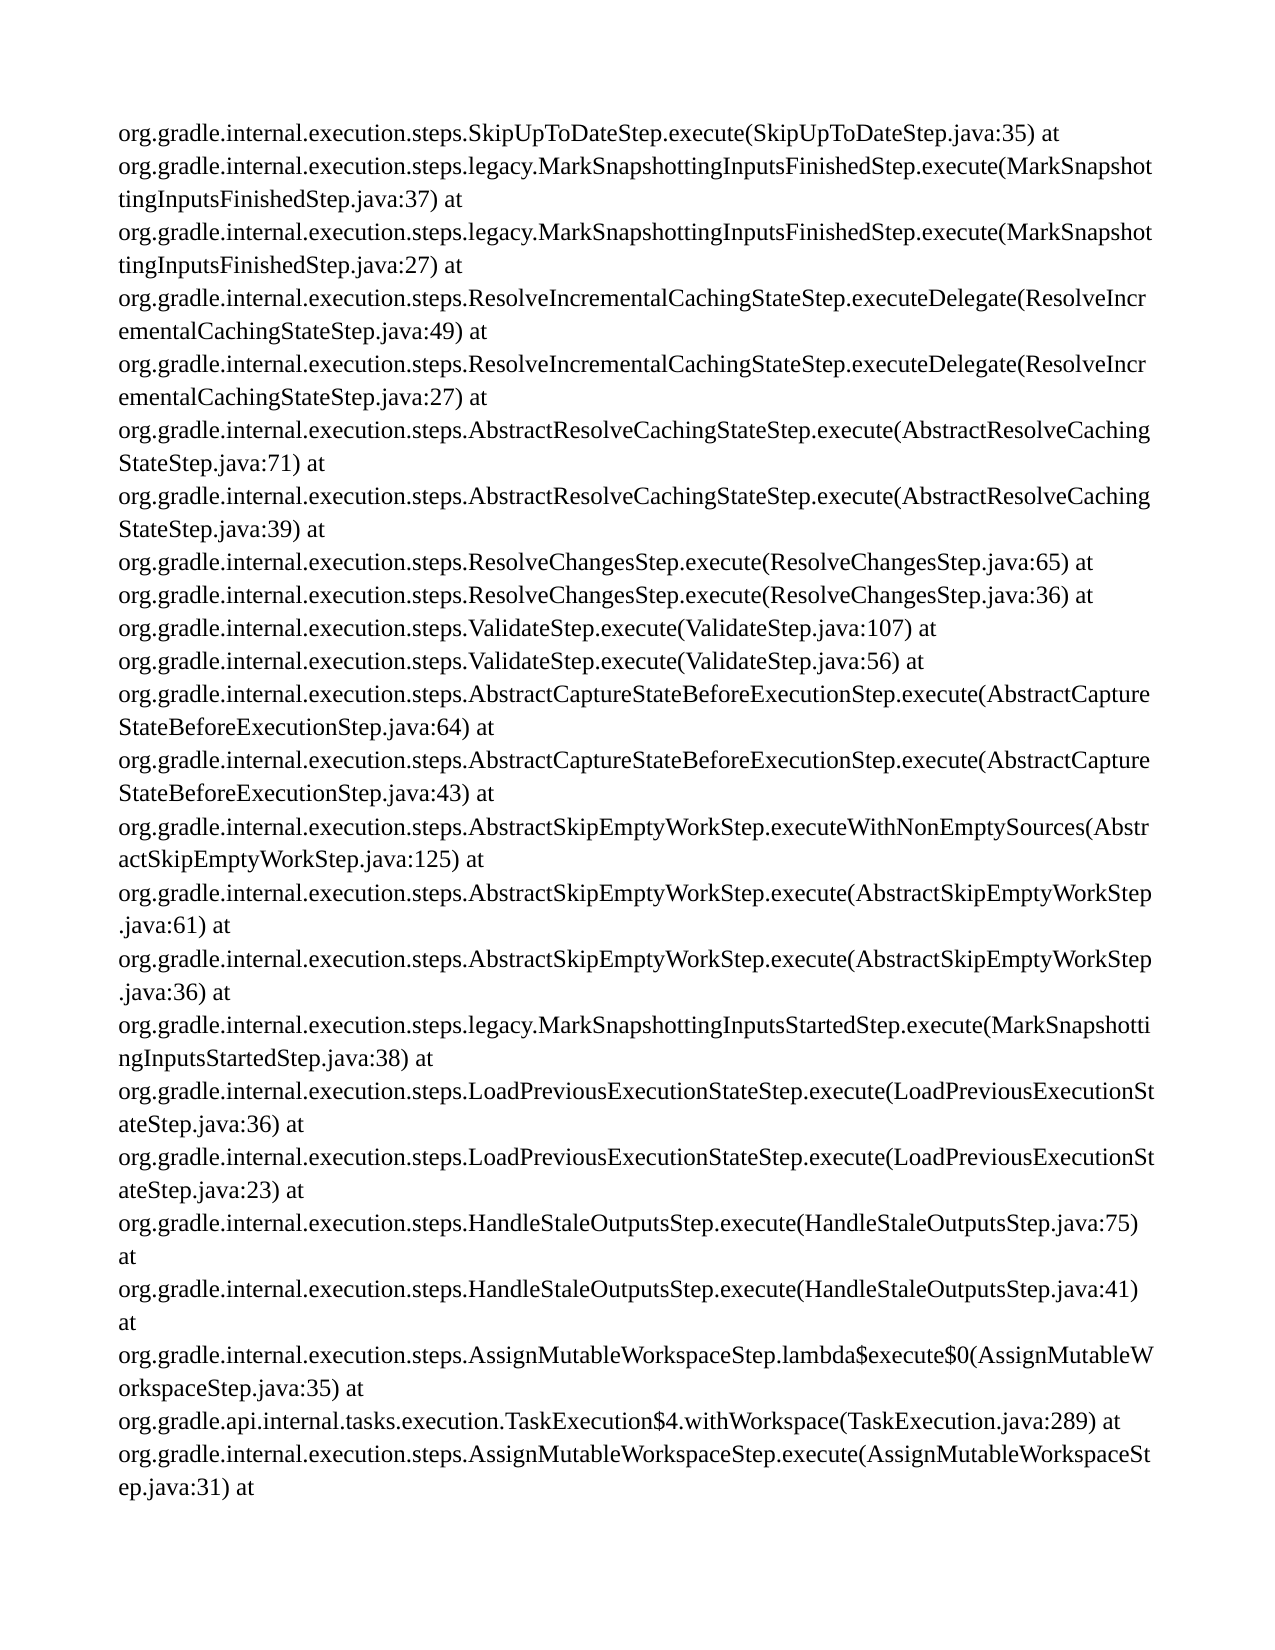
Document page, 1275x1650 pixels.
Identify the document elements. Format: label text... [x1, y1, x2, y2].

text org.gradle.internal.execution.steps.SkipUpToDateStep.execute(SkipUpToDateStep.java:35) at org.gradle.internal.execution.steps.legacy.MarkSnapshottingInputsFinishedStep.execute(MarkSnapshottingInputsFinishedStep.java:37) at org.gradle.internal.execution.steps.legacy.MarkSnapshottingInputsFinishedStep.execute(MarkSnapshottingInputsFinishedStep.java:27) at org.gradle.internal.execution.steps.ResolveIncrementalCachingStateStep.executeDelegate(ResolveIncrementalCachingStateStep.java:49) at org.gradle.internal.execution.steps.ResolveIncrementalCachingStateStep.executeDelegate(ResolveIncrementalCachingStateStep.java:27) at org.gradle.internal.execution.steps.AbstractResolveCachingStateStep.execute(AbstractResolveCachingStateStep.java:71) at org.gradle.internal.execution.steps.AbstractResolveCachingStateStep.execute(AbstractResolveCachingStateStep.java:39) at org.gradle.internal.execution.steps.ResolveChangesStep.execute(ResolveChangesStep.java:65) at org.gradle.internal.execution.steps.ResolveChangesStep.execute(ResolveChangesStep.java:36) at org.gradle.internal.execution.steps.ValidateStep.execute(ValidateStep.java:107) at org.gradle.internal.execution.steps.ValidateStep.execute(ValidateStep.java:56) at org.gradle.internal.execution.steps.AbstractCaptureStateBeforeExecutionStep.execute(AbstractCaptureStateBeforeExecutionStep.java:64) at org.gradle.internal.execution.steps.AbstractCaptureStateBeforeExecutionStep.execute(AbstractCaptureStateBeforeExecutionStep.java:43) at org.gradle.internal.execution.steps.AbstractSkipEmptyWorkStep.executeWithNonEmptySources(AbstractSkipEmptyWorkStep.java:125) at org.gradle.internal.execution.steps.AbstractSkipEmptyWorkStep.execute(AbstractSkipEmptyWorkStep.java:61) at org.gradle.internal.execution.steps.AbstractSkipEmptyWorkStep.execute(AbstractSkipEmptyWorkStep.java:36) at org.gradle.internal.execution.steps.legacy.MarkSnapshottingInputsStartedStep.execute(MarkSnapshottingInputsStartedStep.java:38) at org.gradle.internal.execution.steps.LoadPreviousExecutionStateStep.execute(LoadPreviousExecutionStateStep.java:36) at org.gradle.internal.execution.steps.LoadPreviousExecutionStateStep.execute(LoadPreviousExecutionStateStep.java:23) at org.gradle.internal.execution.steps.HandleStaleOutputsStep.execute(HandleStaleOutputsStep.java:75) at org.gradle.internal.execution.steps.HandleStaleOutputsStep.execute(HandleStaleOutputsStep.java:41) at org.gradle.internal.execution.steps.AssignMutableWorkspaceStep.lambda$execute$0(AssignMutableWorkspaceStep.java:35) at org.gradle.api.internal.tasks.execution.TaskExecution$4.withWorkspace(TaskExecution.java:289) at org.gradle.internal.execution.steps.AssignMutableWorkspaceStep.execute(AssignMutableWorkspaceStep.java:31) at [118, 118, 1157, 1501]
